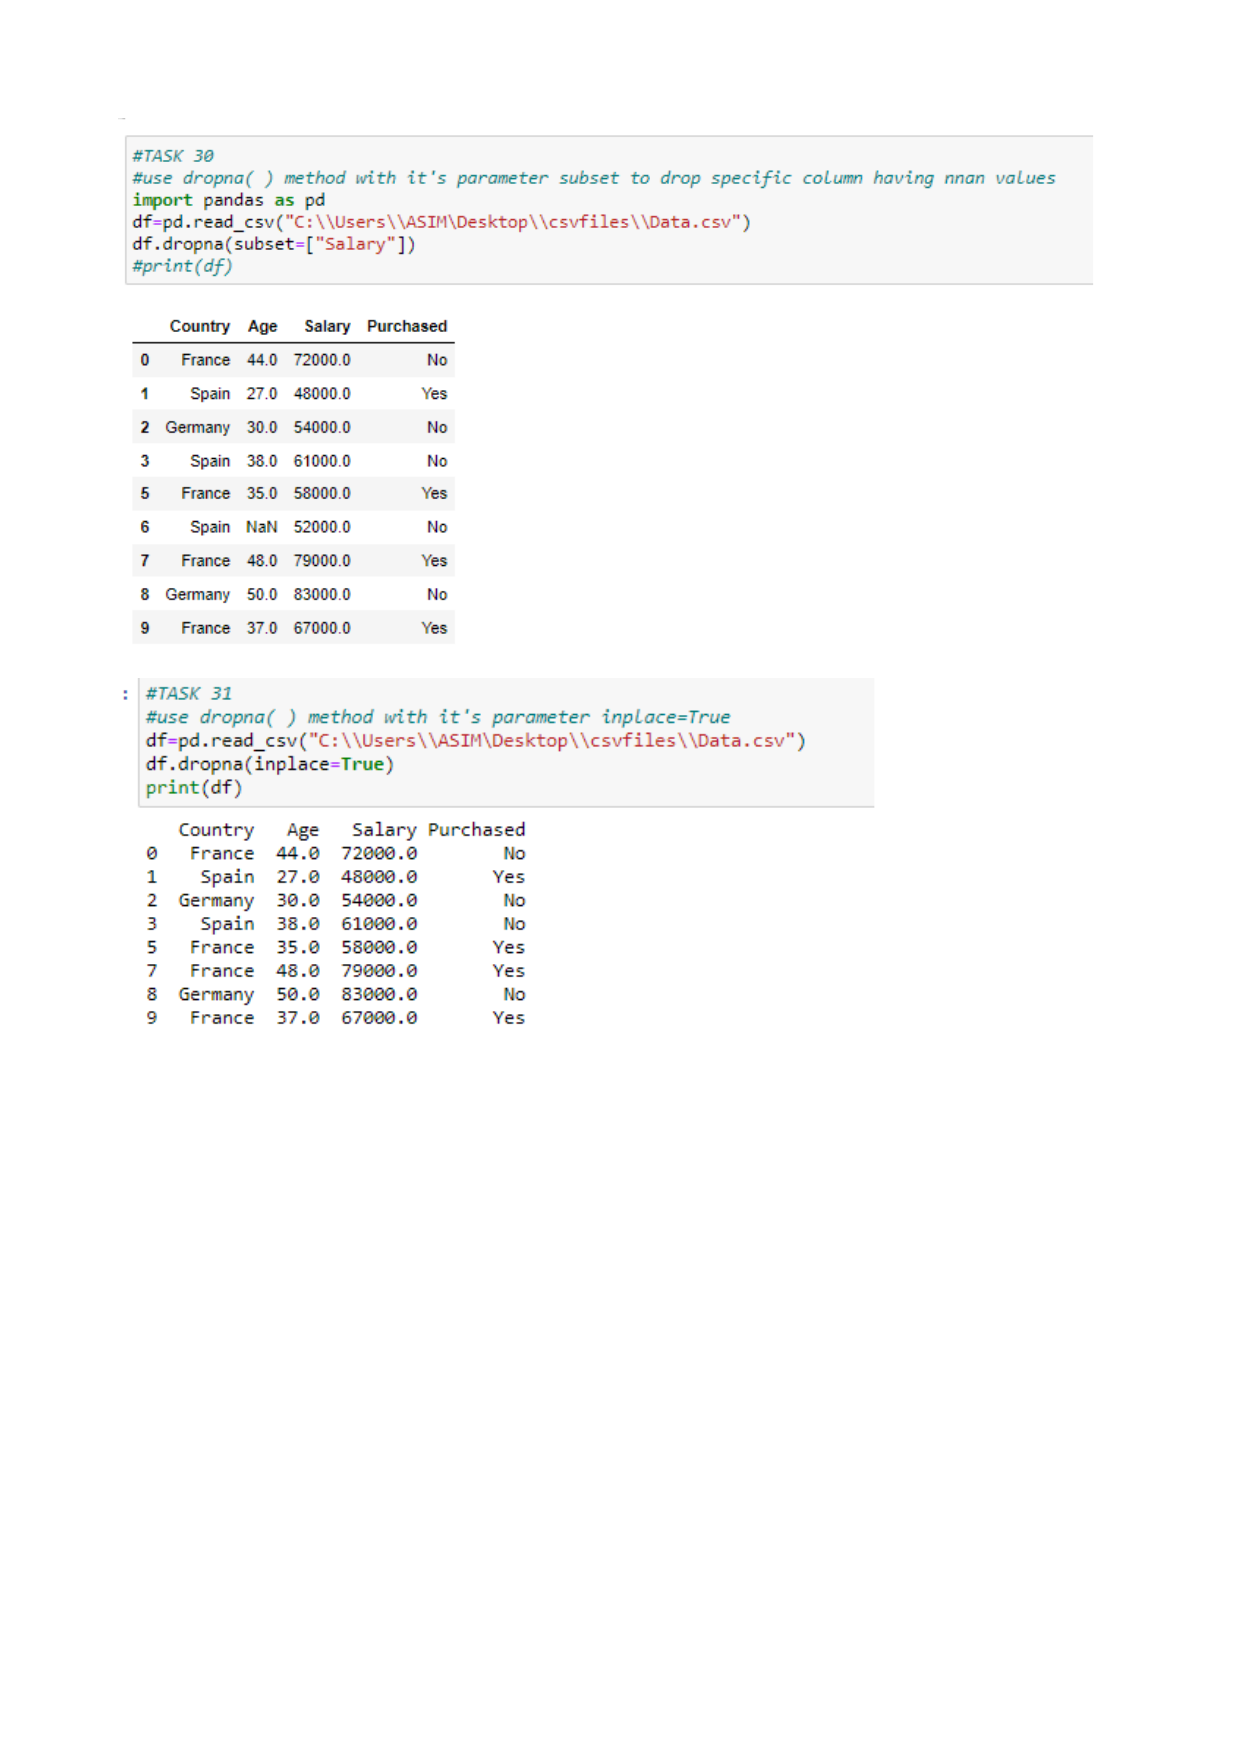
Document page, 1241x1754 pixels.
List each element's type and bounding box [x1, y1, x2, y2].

picture [118, 118, 1094, 650]
picture [118, 678, 875, 1046]
